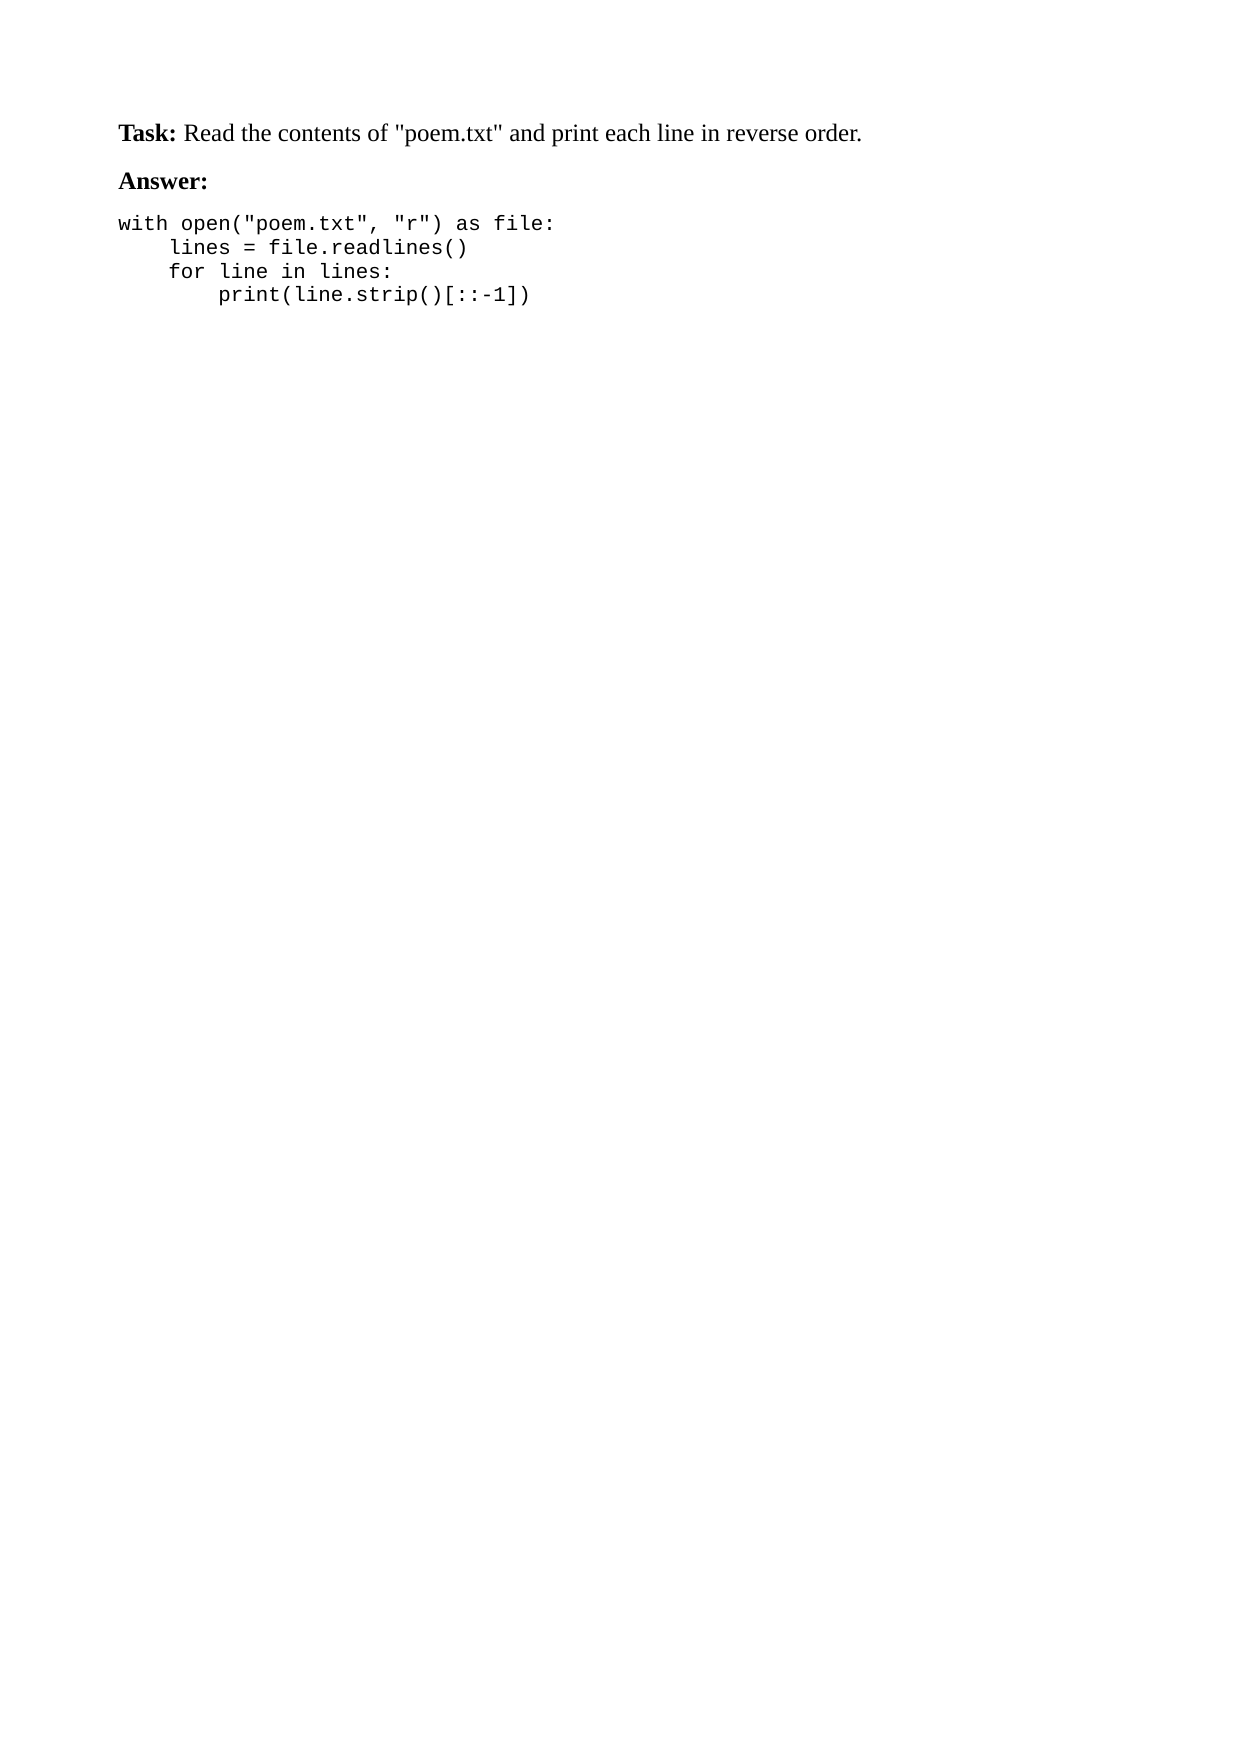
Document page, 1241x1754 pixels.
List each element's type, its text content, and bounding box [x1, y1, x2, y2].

text with open("poem.txt", "r") as file: [118, 213, 1122, 237]
text lines = file.readlines() [118, 237, 1122, 261]
text for line in lines: [118, 261, 1122, 284]
text Task: Read the contents of "poem.txt" and print each line in reverse order. [118, 118, 1122, 147]
text print(line.strip()[::-1]) [118, 284, 1122, 308]
text Answer: [118, 166, 1122, 194]
